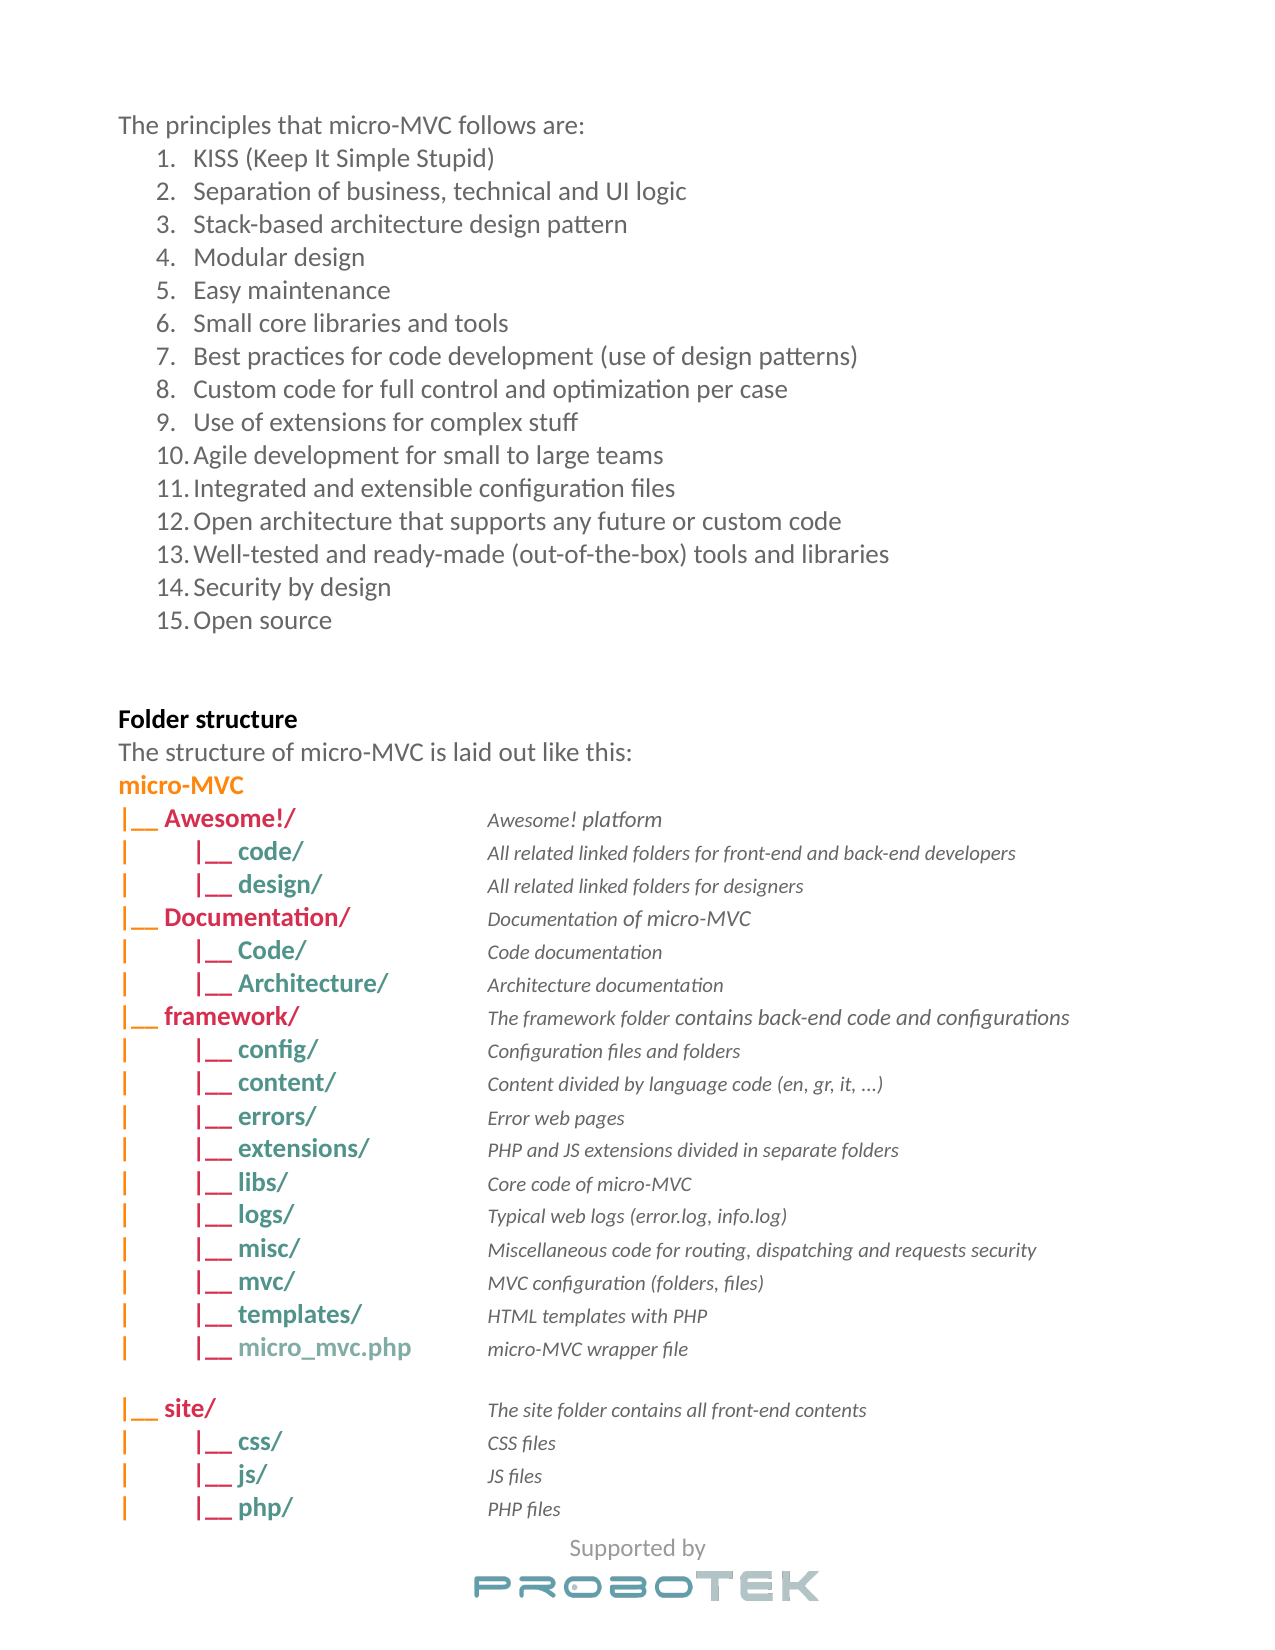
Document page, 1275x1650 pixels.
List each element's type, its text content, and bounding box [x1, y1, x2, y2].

list Well-tested and ready-made (out-of-the-box) tools and libraries [156, 537, 1157, 570]
list Agile development for small to large teams [156, 438, 1157, 471]
text | |__ config/ Configuration files and folders [118, 1033, 1157, 1066]
list Easy maintenance [156, 273, 1157, 306]
text | |__ Code/ Code documentation [118, 933, 1157, 967]
list Open architecture that supports any future or custom code [156, 504, 1157, 537]
list Modular design [156, 240, 1157, 273]
list Small core libraries and tools [156, 306, 1157, 339]
list KISS (Keep It Simple Stupid) [156, 141, 1157, 174]
text | |__ libs/ Core code of micro-MVC [118, 1165, 1157, 1198]
text | |__ micro_mvc.php micro-MVC wrapper file [118, 1330, 1157, 1363]
text |__ site/ The site folder contains all front-end contents [118, 1392, 1157, 1424]
text |__ Awesome!/ Awesome! platform [118, 801, 1157, 834]
list Custom code for full control and optimization per case [156, 372, 1157, 405]
text The structure of micro-MVC is laid out like this: [118, 735, 1157, 768]
list Security by design [156, 570, 1157, 603]
text | |__ extensions/ PHP and JS extensions divided in separate folders [118, 1132, 1157, 1165]
list Integrated and extensible configuration files [156, 471, 1157, 504]
text | |__ php/ PHP files [118, 1491, 1157, 1524]
text | |__ templates/ HTML templates with PHP [118, 1297, 1157, 1330]
text | |__ js/ JS files [118, 1458, 1157, 1491]
text | |__ errors/ Error web pages [118, 1099, 1157, 1132]
text | |__ design/ All related linked folders for designers [118, 867, 1157, 901]
text |__ framework/ The framework folder contains back-end code and configurations [118, 999, 1157, 1033]
text The principles that micro-MVC follows are: [118, 108, 1157, 141]
text | |__ css/ CSS files [118, 1424, 1157, 1458]
text | |__ misc/ Miscellaneous code for routing, dispatching and requests security [118, 1231, 1157, 1264]
list Open source [156, 603, 1157, 636]
list Separation of business, technical and UI logic [156, 174, 1157, 207]
text micro-MVC [118, 768, 1157, 801]
text | |__ logs/ Typical web logs (error.log, info.log) [118, 1198, 1157, 1231]
list Best practices for code development (use of design patterns) [156, 339, 1157, 372]
text |__ Documentation/ Documentation of micro-MVC [118, 901, 1157, 933]
text Folder structure [118, 702, 1157, 735]
text | |__ Architecture/ Architecture documentation [118, 967, 1157, 999]
text | |__ mvc/ MVC configuration (folders, files) [118, 1264, 1157, 1297]
list Use of extensions for complex stuff [156, 405, 1157, 438]
text | |__ content/ Content divided by language code (en, gr, it, ...) [118, 1066, 1157, 1099]
list Stack-based architecture design pattern [156, 207, 1157, 240]
text | |__ code/ All related linked folders for front-end and back-end developers [118, 834, 1157, 867]
